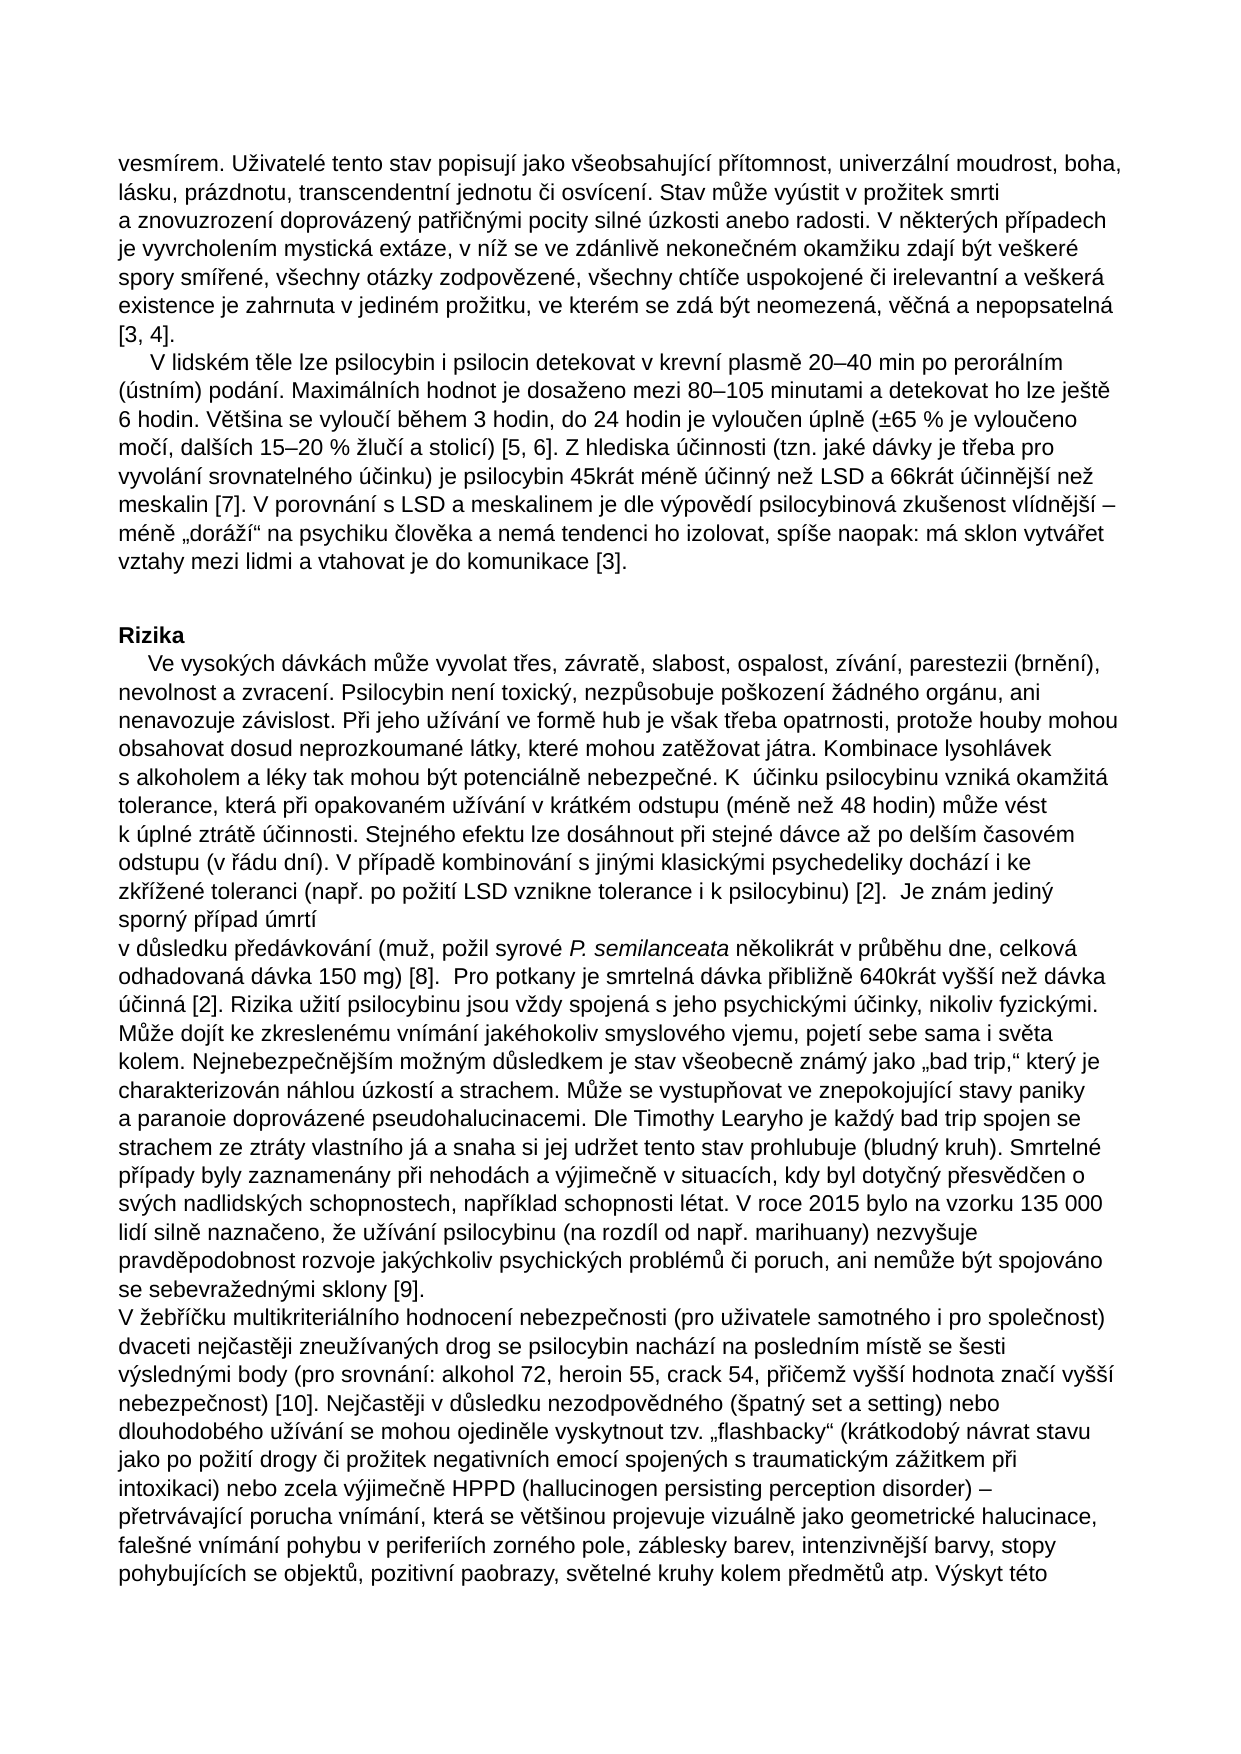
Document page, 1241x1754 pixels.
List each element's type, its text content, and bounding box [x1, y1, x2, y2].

text Rizika [118, 622, 1122, 648]
text Ve vysokých dávkách může vyvolat třes, závratě, slabost, ospalost, zívání, parestezii (brnění), nevolnost a zvracení. Psilocybin není toxický, nezpůsobuje poškození žádného orgánu, ani nenavozuje závislost. Při jeho užívání ve formě hub je však třeba opatrnosti, protože houby mohou obsahovat dosud neprozkoumané látky, které mohou zatěžovat játra. Kombinace lysohlávek s alkoholem a léky tak mohou být potenciálně nebezpečné. K účinku psilocybinu vzniká okamžitá tolerance, která při opakovaném užívání v krátkém odstupu (méně než 48 hodin) může vést k úplné ztrátě účinnosti. Stejného efektu lze dosáhnout při stejné dávce až po delším časovém odstupu (v řádu dní). V případě kombinování s jinými klasickými psychedeliky dochází i ke zkřížené toleranci (např. po požití LSD vznikne tolerance i k psilocybinu) [2]. Je znám jediný sporný případ úmrtí v důsledku předávkování (muž, požil syrové P. semilanceata několikrát v průběhu dne, celková odhadovaná dávka 150 mg) [8]. Pro potkany je smrtelná dávka přibližně 640krát vyšší než dávka účinná [2]. Rizika užití psilocybinu jsou vždy spojená s jeho psychickými účinky, nikoliv fyzickými. Může dojít ke zkreslenému vnímání jakéhokoliv smyslového vjemu, pojetí sebe sama i světa kolem. Nejnebezpečnějším možným důsledkem je stav všeobecně známý jako „bad trip,“ který je charakterizován náhlou úzkostí a strachem. Může se vystupňovat ve znepokojující stavy paniky a paranoie doprovázené pseudohalucinacemi. Dle Timothy Learyho je každý bad trip spojen se strachem ze ztráty vlastního já a snaha si jej udržet tento stav prohlubuje (bludný kruh). Smrtelné případy byly zaznamenány při nehodách a výjimečně v situacích, kdy byl dotyčný přesvědčen o svých nadlidských schopnostech, například schopnosti létat. V roce 2015 bylo na vzorku 135 000 lidí silně naznačeno, že užívání psilocybinu (na rozdíl od např. marihuany) nezvyšuje pravděpodobnost rozvoje jakýchkoliv psychických problémů či poruch, ani nemůže být spojováno se sebevražednými sklony [9]. V žebříčku multikriteriálního hodnocení nebezpečnosti (pro uživatele samotného i pro společnost) dvaceti nejčastěji zneužívaných drog se psilocybin nachází na posledním místě se šesti výslednými body (pro srovnání: alkohol 72, heroin 55, crack 54, přičemž vyšší hodnota značí vyšší nebezpečnost) [10]. Nejčastěji v důsledku nezodpovědného (špatný set a setting) nebo dlouhodobého užívání se mohou ojediněle vyskytnout tzv. „flashbacky“ (krátkodobý návrat stavu jako po požití drogy či prožitek negativních emocí spojených s traumatickým zážitkem při intoxikaci) nebo zcela výjimečně HPPD (hallucinogen persisting perception disorder) – přetrvávající porucha vnímání, která se většinou projevuje vizuálně jako geometrické halucinace, falešné vnímání pohybu v periferiích zorného pole, záblesky barev, intenzivnější barvy, stopy pohybujících se objektů, pozitivní paobrazy, světelné kruhy kolem předmětů atp. Výskyt této [118, 650, 1122, 1586]
text vesmírem. Uživatelé tento stav popisují jako všeobsahující přítomnost, univerzální moudrost, boha, lásku, prázdnotu, transcendentní jednotu či osvícení. Stav může vyústit v prožitek smrti a znovuzrození doprovázený patřičnými pocity silné úzkosti anebo radosti. V některých případech je vyvrcholením mystická extáze, v níž se ve zdánlivě nekonečném okamžiku zdají být veškeré spory smířené, všechny otázky zodpovězené, všechny chtíče uspokojené či irelevantní a veškerá existence je zahrnuta v jediném prožitku, ve kterém se zdá být neomezená, věčná a nepopsatelná [3, 4]. V lidském těle lze psilocybin i psilocin detekovat v krevní plasmě 20–40 min po perorálním (ústním) podání. Maximálních hodnot je dosaženo mezi 80–105 minutami a detekovat ho lze ještě 6 hodin. Většina se vyloučí během 3 hodin, do 24 hodin je vyloučen úplně (±65 % je vyloučeno močí, dalších 15–20 % žlučí a stolicí) [5, 6]. Z hlediska účinnosti (tzn. jaké dávky je třeba pro vyvolání srovnatelného účinku) je psilocybin 45krát méně účinný než LSD a 66krát účinnější než meskalin [7]. V porovnání s LSD a meskalinem je dle výpovědí psilocybinová zkušenost vlídnější – méně „doráží“ na psychiku člověka a nemá tendenci ho izolovat, spíše naopak: má sklon vytvářet vztahy mezi lidmi a vtahovat je do komunikace [3]. [118, 150, 1122, 574]
